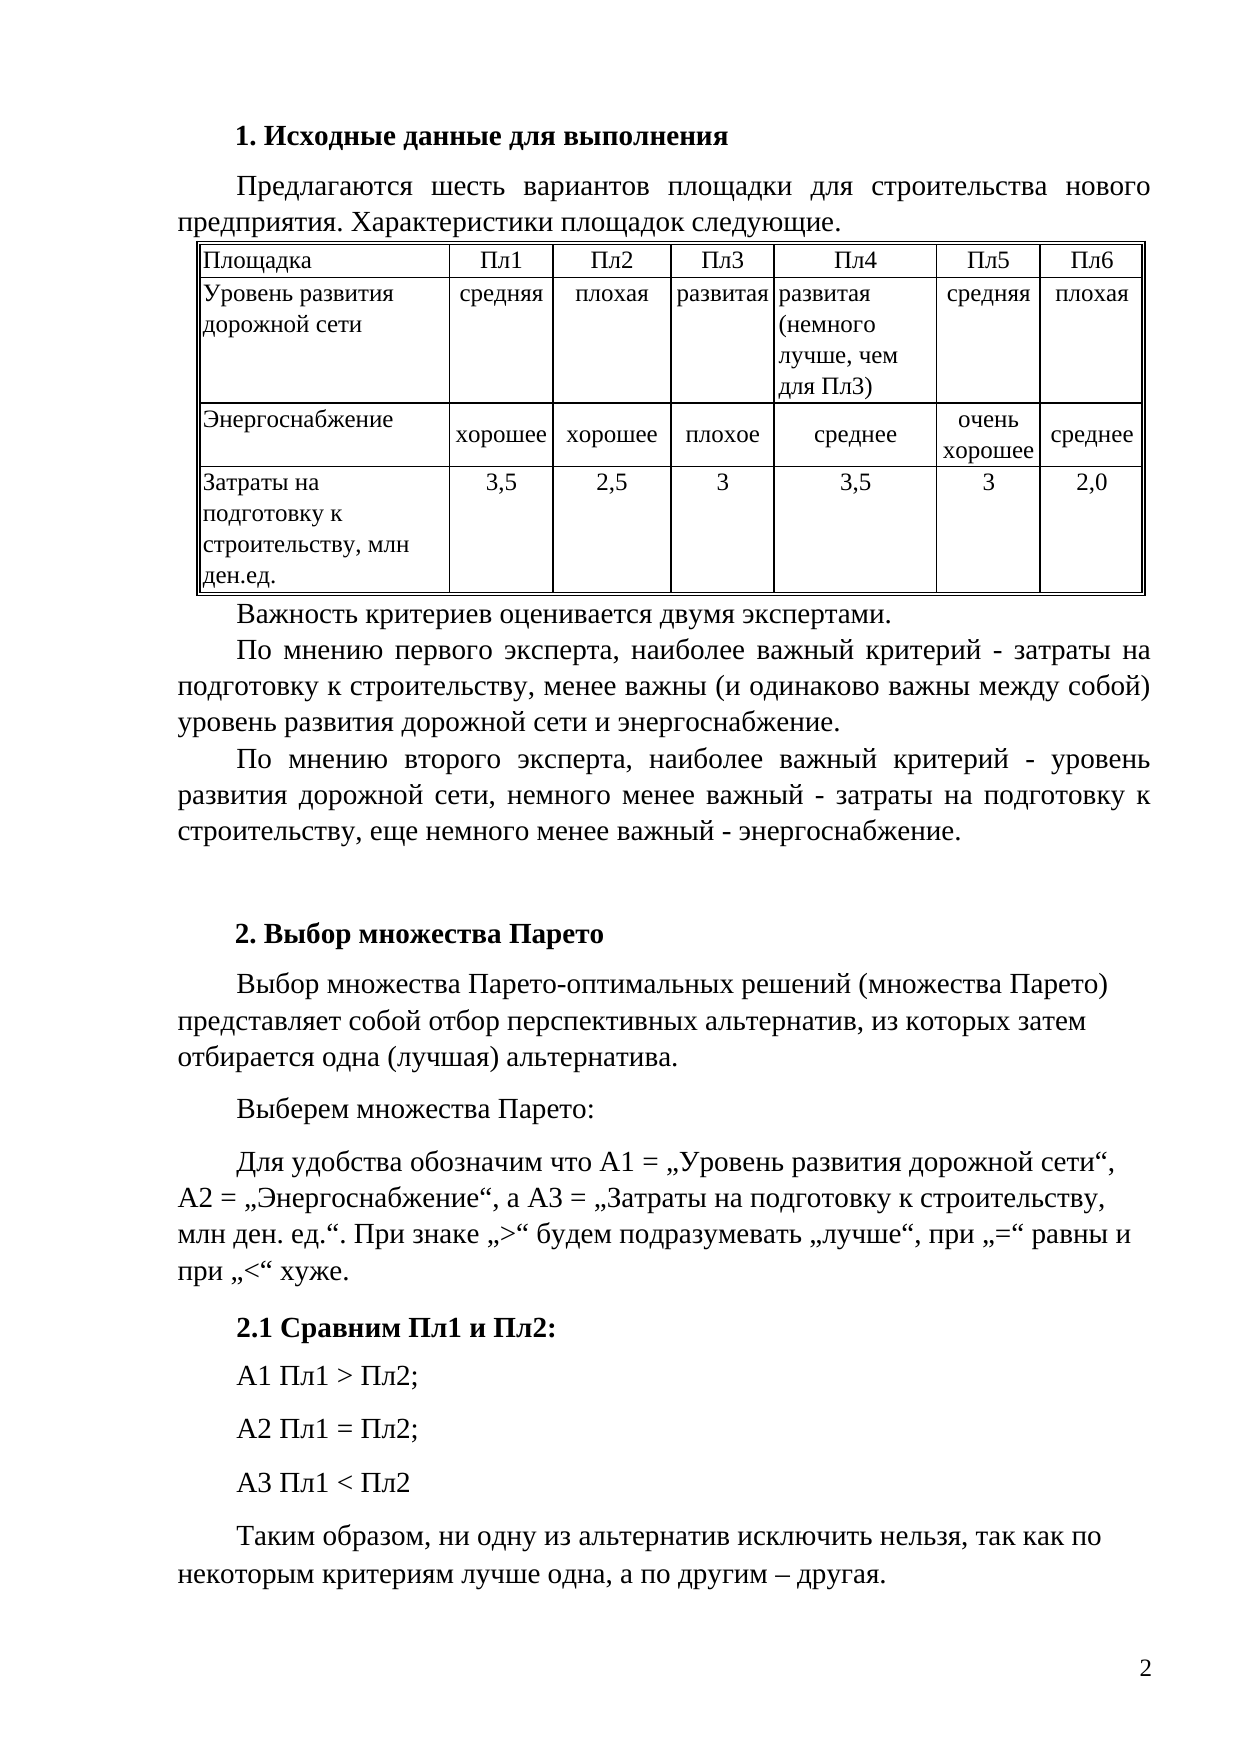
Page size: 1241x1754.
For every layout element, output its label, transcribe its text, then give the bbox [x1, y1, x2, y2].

text A1 Пл1 > Пл2; [177, 1358, 1152, 1392]
subtitle 2.1 Сравним Пл1 и Пл2: [177, 1310, 1152, 1343]
table_cell 2,0 [1041, 467, 1141, 591]
table_cell хорошее [450, 404, 552, 466]
text 2. Выбор множества Парето [177, 916, 1152, 950]
text Выберем множества Парето: [177, 1092, 1152, 1125]
table_cell плохая [554, 278, 670, 402]
table_cell 3 [672, 467, 773, 591]
table_cell 2,5 [554, 467, 670, 591]
text По мнению второго эксперта, наиболее важный критерий - уровень развития дорожной сети, немного менее важный - затраты на подготовку к строительству, еще немного менее важный - энергоснабжение. [177, 741, 1152, 847]
table_cell развитая (немного лучше, чем для Пл3) [775, 278, 936, 402]
table_header Пл2 [554, 245, 670, 276]
table_cell очень хорошее [937, 404, 1039, 466]
table_header Пл4 [775, 245, 936, 276]
table_cell плохое [672, 404, 773, 466]
table_header Пл3 [672, 245, 773, 276]
table_cell среднее [775, 404, 936, 466]
text Выбор множества Парето-оптимальных решений (множества Парето) представляет собой отбор перспективных альтернатив, из которых затем отбирается одна (лучшая) альтернатива. [177, 966, 1152, 1072]
table_cell 3 [937, 467, 1039, 591]
table_cell средняя [937, 278, 1039, 402]
text Предлагаются шесть вариантов площадки для строительства нового предприятия. Характеристики площадок следующие. [177, 168, 1152, 238]
text Таким образом, ни одну из альтернатив исключить нельзя, так как по некоторым критериям лучше одна, а по другим – другая. [177, 1518, 1152, 1590]
table_cell Уровень развития дорожной сети [201, 278, 449, 402]
table_cell средняя [450, 278, 552, 402]
table_cell 3,5 [775, 467, 936, 591]
table_cell Энергоснабжение [201, 404, 449, 466]
text Для удобства обозначим что A1 = „Уровень развития дорожной сети“, A2 = „Энергоснабжение“, а A3 = „Затраты на подготовку к строительству, млн ден. ед.“. При знаке „>“ будем подразумевать „лучше“, при „=“ равны и при „<“ хуже. [177, 1144, 1152, 1286]
table_header Пл6 [1041, 245, 1141, 276]
text A2 Пл1 = Пл2; [177, 1412, 1152, 1445]
table_cell плохая [1041, 278, 1141, 402]
text Важность критериев оценивается двумя экспертами. [177, 596, 1152, 630]
table_header Пл1 [450, 245, 552, 276]
text A3 Пл1 < Пл2 [177, 1465, 1152, 1498]
text 1. Исходные данные для выполнения [177, 118, 1152, 152]
table_header Площадка [201, 245, 449, 276]
table_header Пл5 [937, 245, 1039, 276]
table_cell Затраты на подготовку к строительству, млн ден.ед. [201, 467, 449, 591]
table_cell среднее [1041, 404, 1141, 466]
table_cell 3,5 [450, 467, 552, 591]
text По мнению первого эксперта, наиболее важный критерий - затраты на подготовку к строительству, менее важны (и одинаково важны между собой) уровень развития дорожной сети и энергоснабжение. [177, 632, 1152, 738]
table_cell хорошее [554, 404, 670, 466]
table_cell развитая [672, 278, 773, 402]
